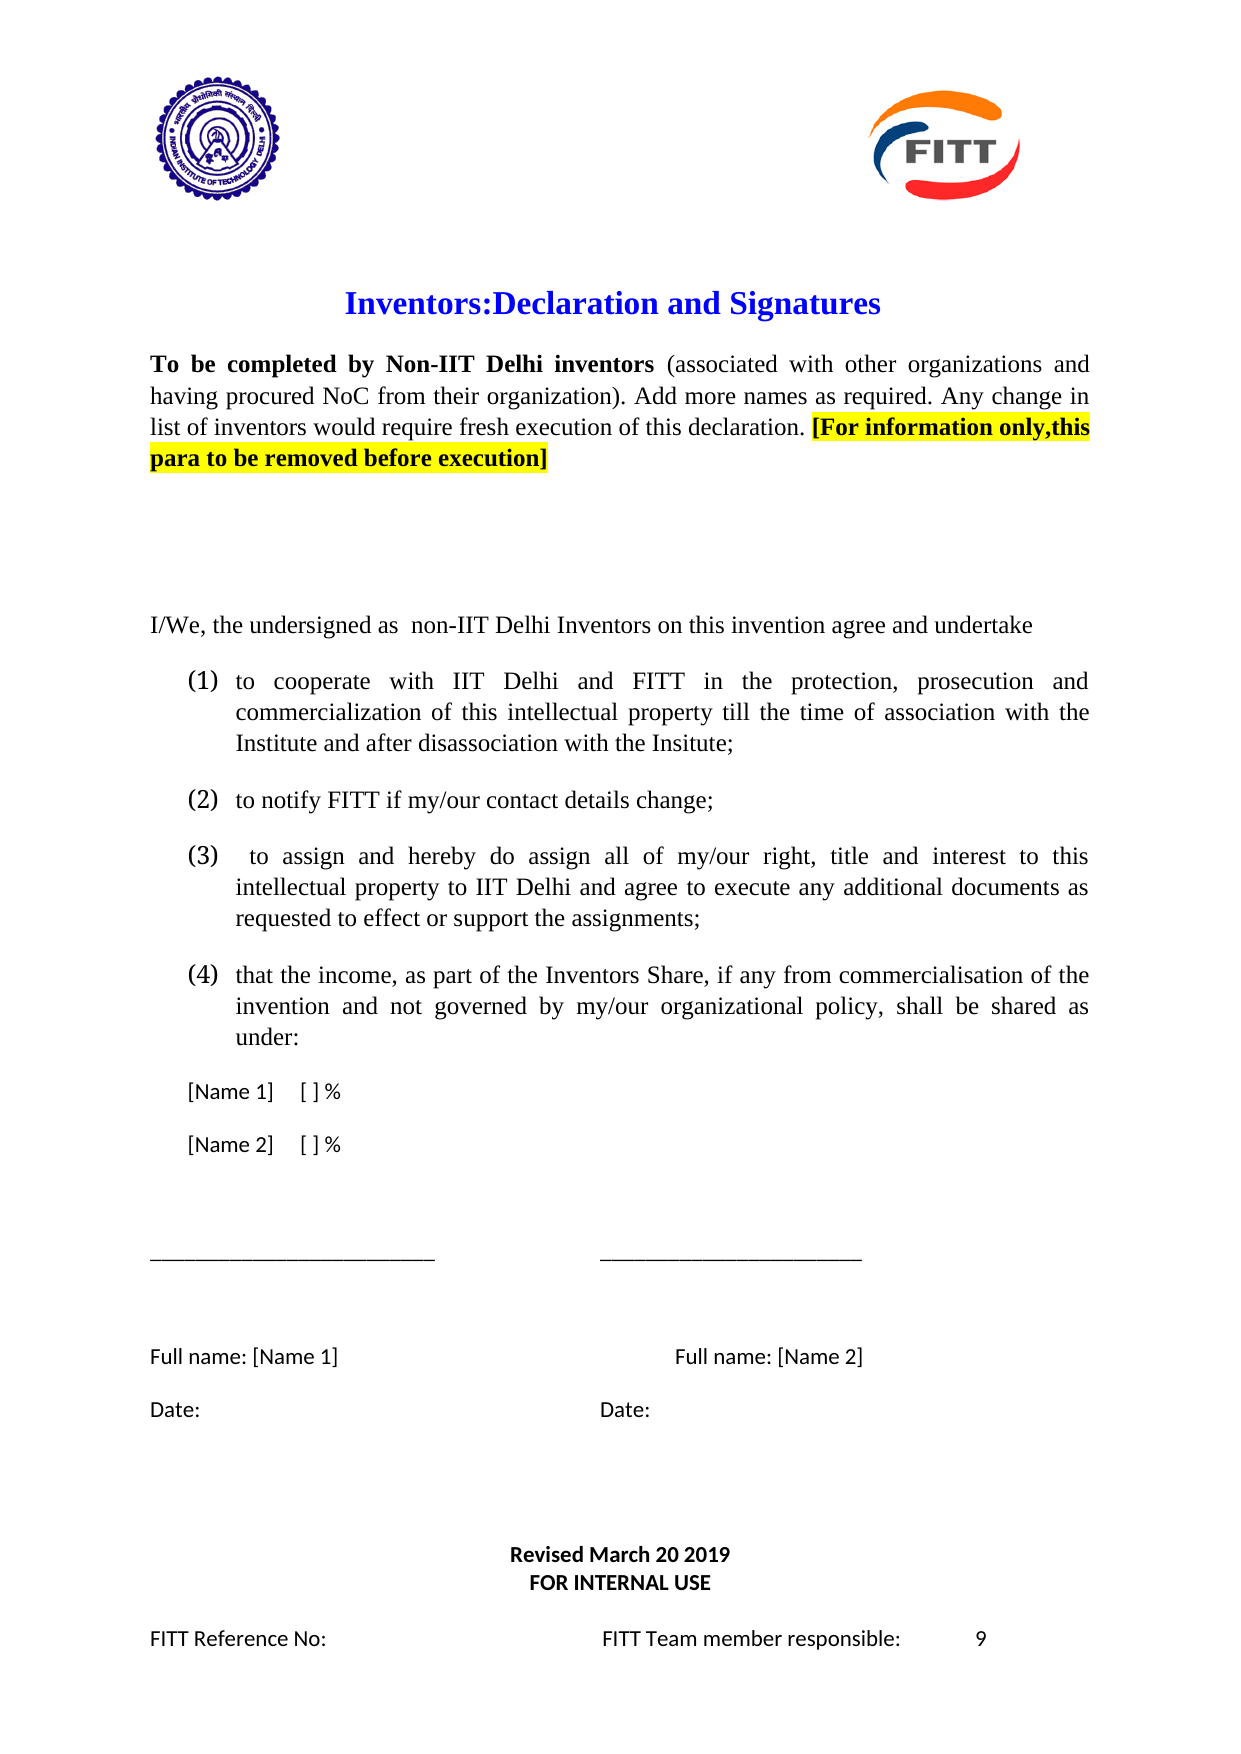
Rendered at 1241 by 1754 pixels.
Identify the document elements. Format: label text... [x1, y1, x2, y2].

text To be completed by Non-IIT Delhi inventors (associated with other organizations and having procured NoC from their organization). Add more names as required. Any change in list of inventors would require fresh execution of this declaration. [For information only,this para to be removed before execution] [150, 348, 1090, 473]
text Full name: [Name 1] Full name: [Name 2] [150, 1342, 1090, 1370]
text _________________________ _______________________ [150, 1236, 1090, 1264]
text I/We, the undersigned as non-IIT Delhi Inventors on this invention agree and undertake [150, 608, 1090, 639]
picture [867, 89, 1021, 202]
list to assign and hereby do assign all of my/our right, title and interest to this intellectual property to IIT Delhi and agree to execute any additional documents as requested to effect or support the assignments; [187, 839, 1090, 933]
list to cooperate with IIT Delhi and FITT in the protection, prosecution and commercialization of this intellectual property till the time of association with the Institute and after disassociation with the Insitute; [187, 664, 1090, 758]
picture [150, 73, 283, 202]
text Inventors:Declaration and Signatures [150, 283, 1076, 321]
text [Name 2] [ ] % [187, 1130, 1090, 1158]
text [Name 1] [ ] % [187, 1077, 1090, 1105]
text Date: Date: [150, 1395, 1090, 1423]
list to notify FITT if my/our contact details change; [187, 783, 1090, 814]
list that the income, as part of the Inventors Share, if any from commercialisation of the invention and not governed by my/our organizational policy, shall be shared as under: [187, 958, 1090, 1052]
